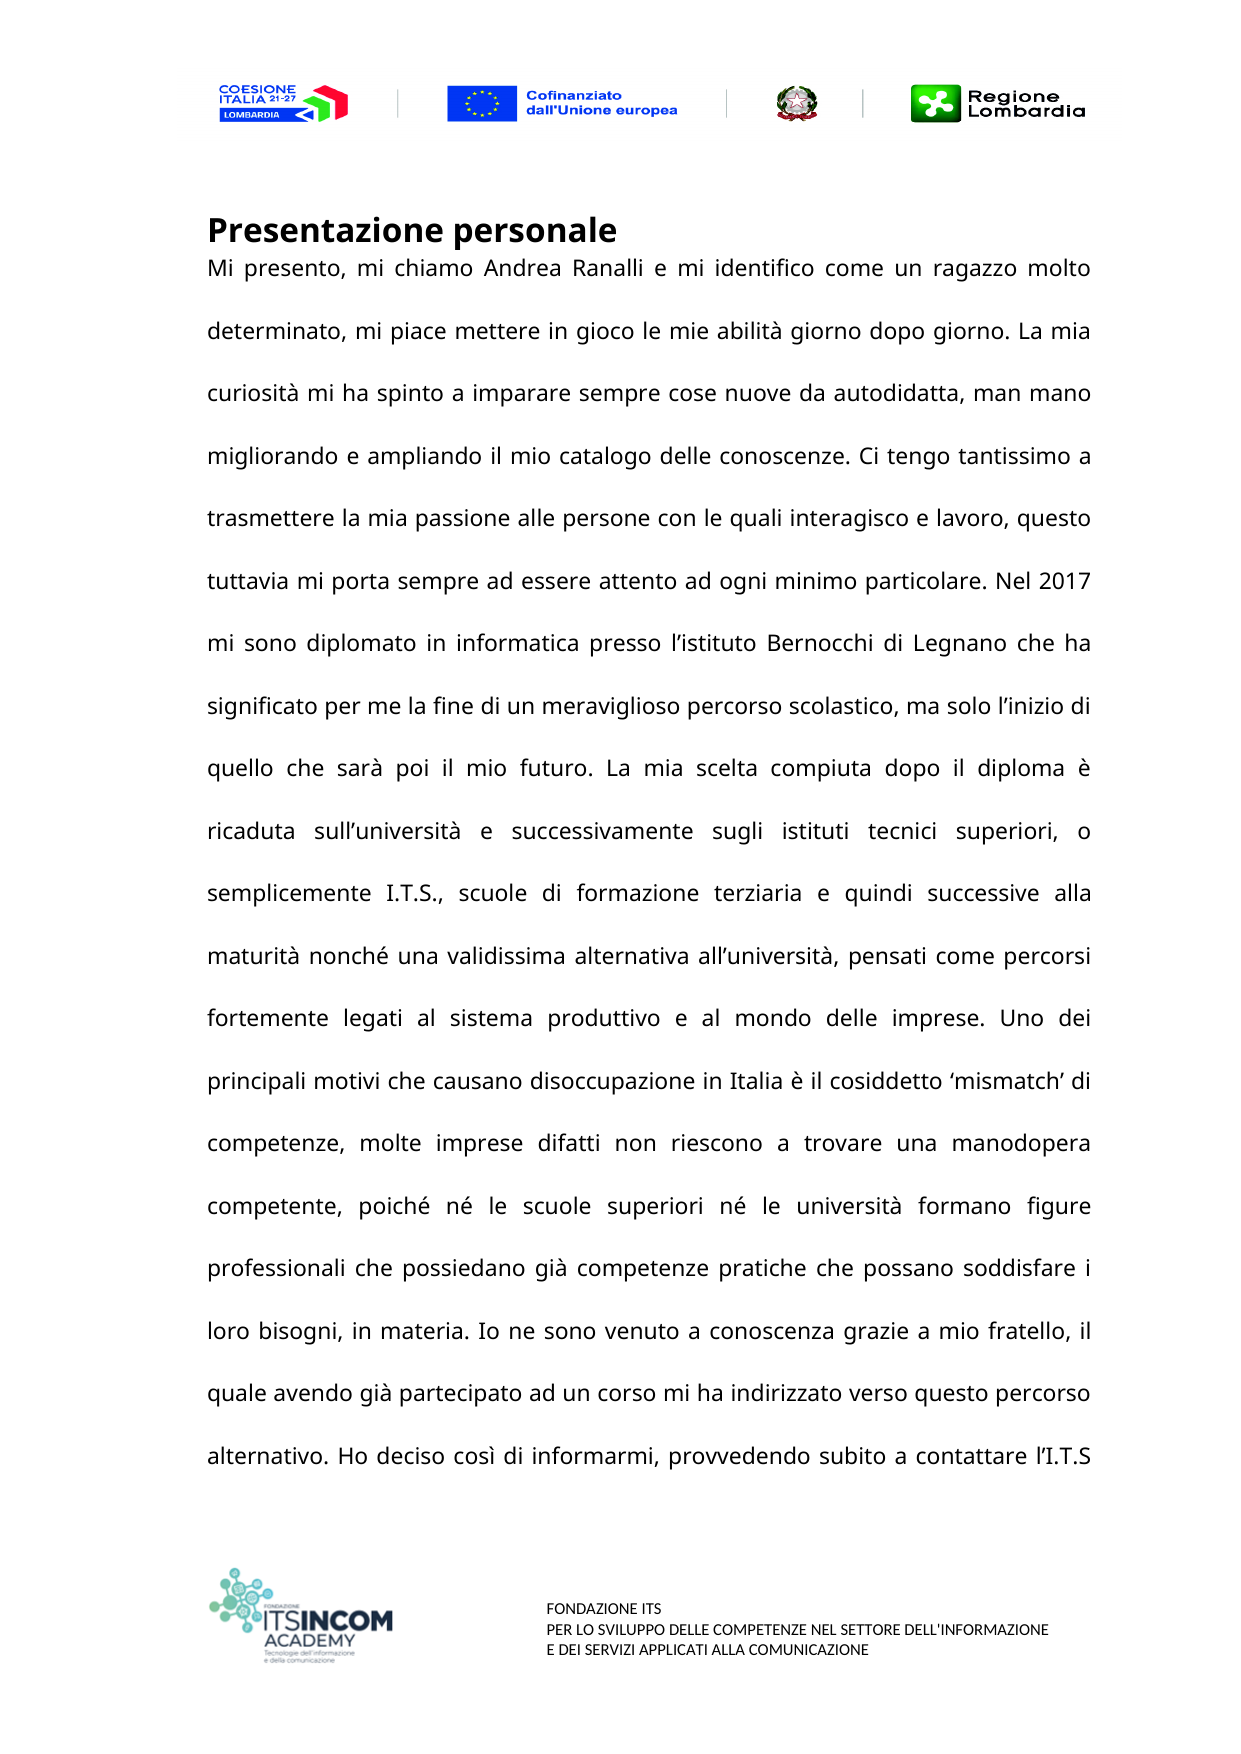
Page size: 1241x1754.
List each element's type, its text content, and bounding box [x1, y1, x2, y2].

picture [177, 67, 1122, 141]
text Mi presento, mi chiamo Andrea Ranalli e mi identifico come un ragazzo molto determinato, mi piace mettere in gioco le mie abilità giorno dopo giorno. La mia curiosità mi ha spinto a imparare sempre cose nuove da autodidatta, man mano migliorando e ampliando il mio catalogo delle conoscenze. Ci tengo tantissimo a trasmettere la mia passione alle persone con le quali interagisco e lavoro, questo tuttavia mi porta sempre ad essere attento ad ogni minimo particolare. Nel 2017 mi sono diplomato in informatica presso l’istituto Bernocchi di Legnano che ha significato per me la fine di un meraviglioso percorso scolastico, ma solo l’inizio di quello che sarà poi il mio futuro. La mia scelta compiuta dopo il diploma è ricaduta sull’università e successivamente sugli istituti tecnici superiori, o semplicemente I.T.S., scuole di formazione terziaria e quindi successive alla maturità nonché una validissima alternativa all’università, pensati come percorsi fortemente legati al sistema produttivo e al mondo delle imprese. Uno dei principali motivi che causano disoccupazione in Italia è il cosiddetto ‘mismatch’ di competenze, molte imprese difatti non riescono a trovare una manodopera competente, poiché né le scuole superiori né le università formano figure professionali che possiedano già competenze pratiche che possano soddisfare i loro bisogni, in materia. Io ne sono venuto a conoscenza grazie a mio fratello, il quale avendo già partecipato ad un corso mi ha indirizzato verso questo percorso alternativo. Ho deciso così di informarmi, provvedendo subito a contattare l’I.T.S [207, 252, 1092, 1471]
picture [206, 1566, 395, 1666]
subtitle Presentazione personale [207, 207, 1092, 252]
